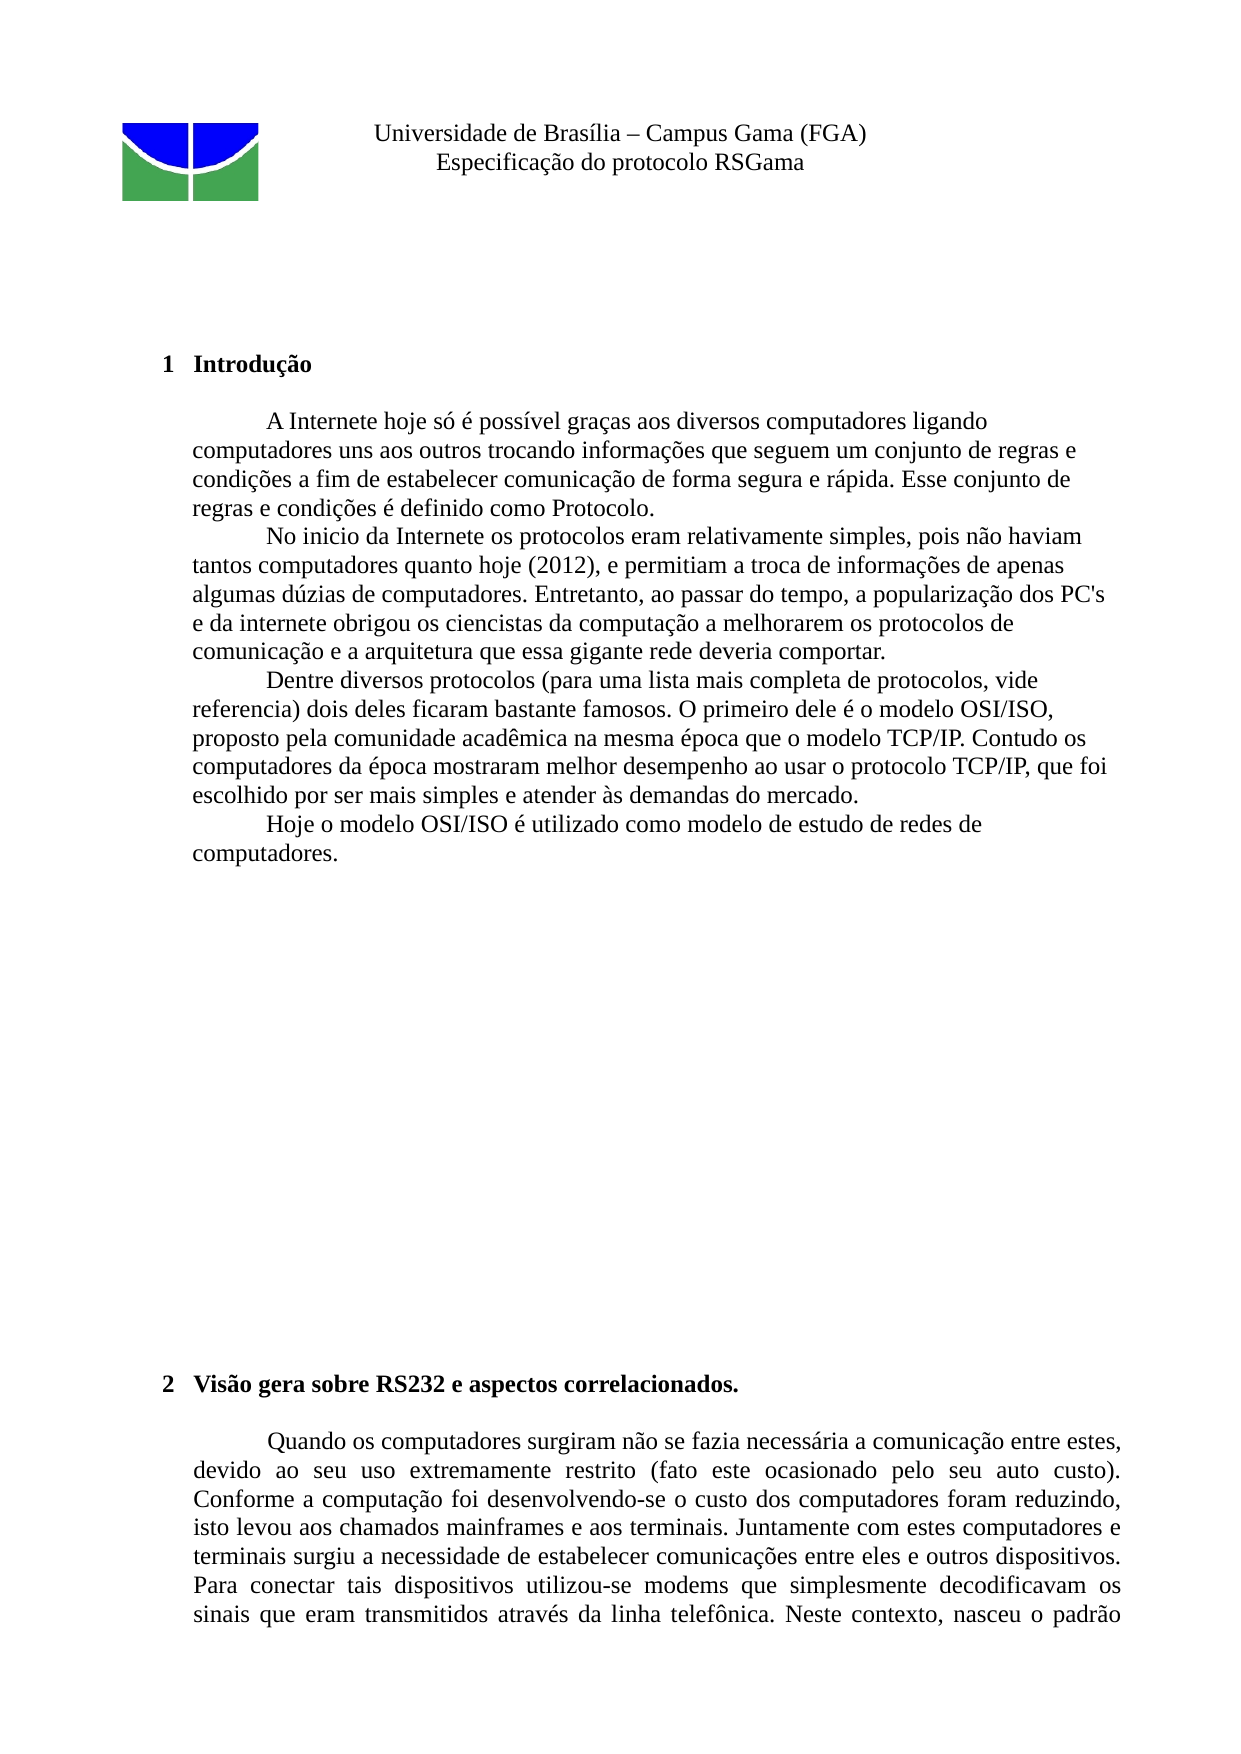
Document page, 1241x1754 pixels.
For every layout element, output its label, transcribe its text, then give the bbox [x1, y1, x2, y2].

list Quando os computadores surgiram não se fazia necessária a comunicação entre estes, devido ao seu uso extremamente restrito (fato este ocasionado pelo seu auto custo). Conforme a computação foi desenvolvendo-se o custo dos computadores foram reduzindo, isto levou aos chamados mainframes e aos terminais. Juntamente com estes computadores e terminais surgiu a necessidade de estabelecer comunicações entre eles e outros dispositivos. Para conectar tais dispositivos utilizou-se modems que simplesmente decodificavam os sinais que eram transmitidos através da linha telefônica. Neste contexto, nasceu o padrão [156, 1426, 1122, 1627]
text Hoje o modelo OSI/ISO é utilizado como modelo de estudo de redes de computadores. [118, 809, 1122, 866]
list Visão gera sobre RS232 e aspectos correlacionados. [156, 1369, 1122, 1397]
list Introdução [156, 349, 1122, 378]
picture [122, 123, 259, 201]
text No inicio da Internete os protocolos eram relativamente simples, pois não haviam tantos computadores quanto hoje (2012), e permitiam a troca de informações de apenas algumas dúzias de computadores. Entretanto, ao passar do tempo, a popularização dos PC's e da internete obrigou os ciencistas da computação a melhorarem os protocolos de comunicação e a arquitetura que essa gigante rede deveria comportar. [118, 521, 1122, 665]
text A Internete hoje só é possível graças aos diversos computadores ligando computadores uns aos outros trocando informações que seguem um conjunto de regras e condições a fim de estabelecer comunicação de forma segura e rápida. Esse conjunto de regras e condições é definido como Protocolo. [118, 406, 1122, 521]
text Dentre diversos protocolos (para uma lista mais completa de protocolos, vide referencia) dois deles ficaram bastante famosos. O primeiro dele é o modelo OSI/ISO, proposto pela comunidade acadêmica na mesma época que o modelo TCP/IP. Contudo os computadores da época mostraram melhor desempenho ao usar o protocolo TCP/IP, que foi escolhido por ser mais simples e atender às demandas do mercado. [118, 665, 1122, 809]
